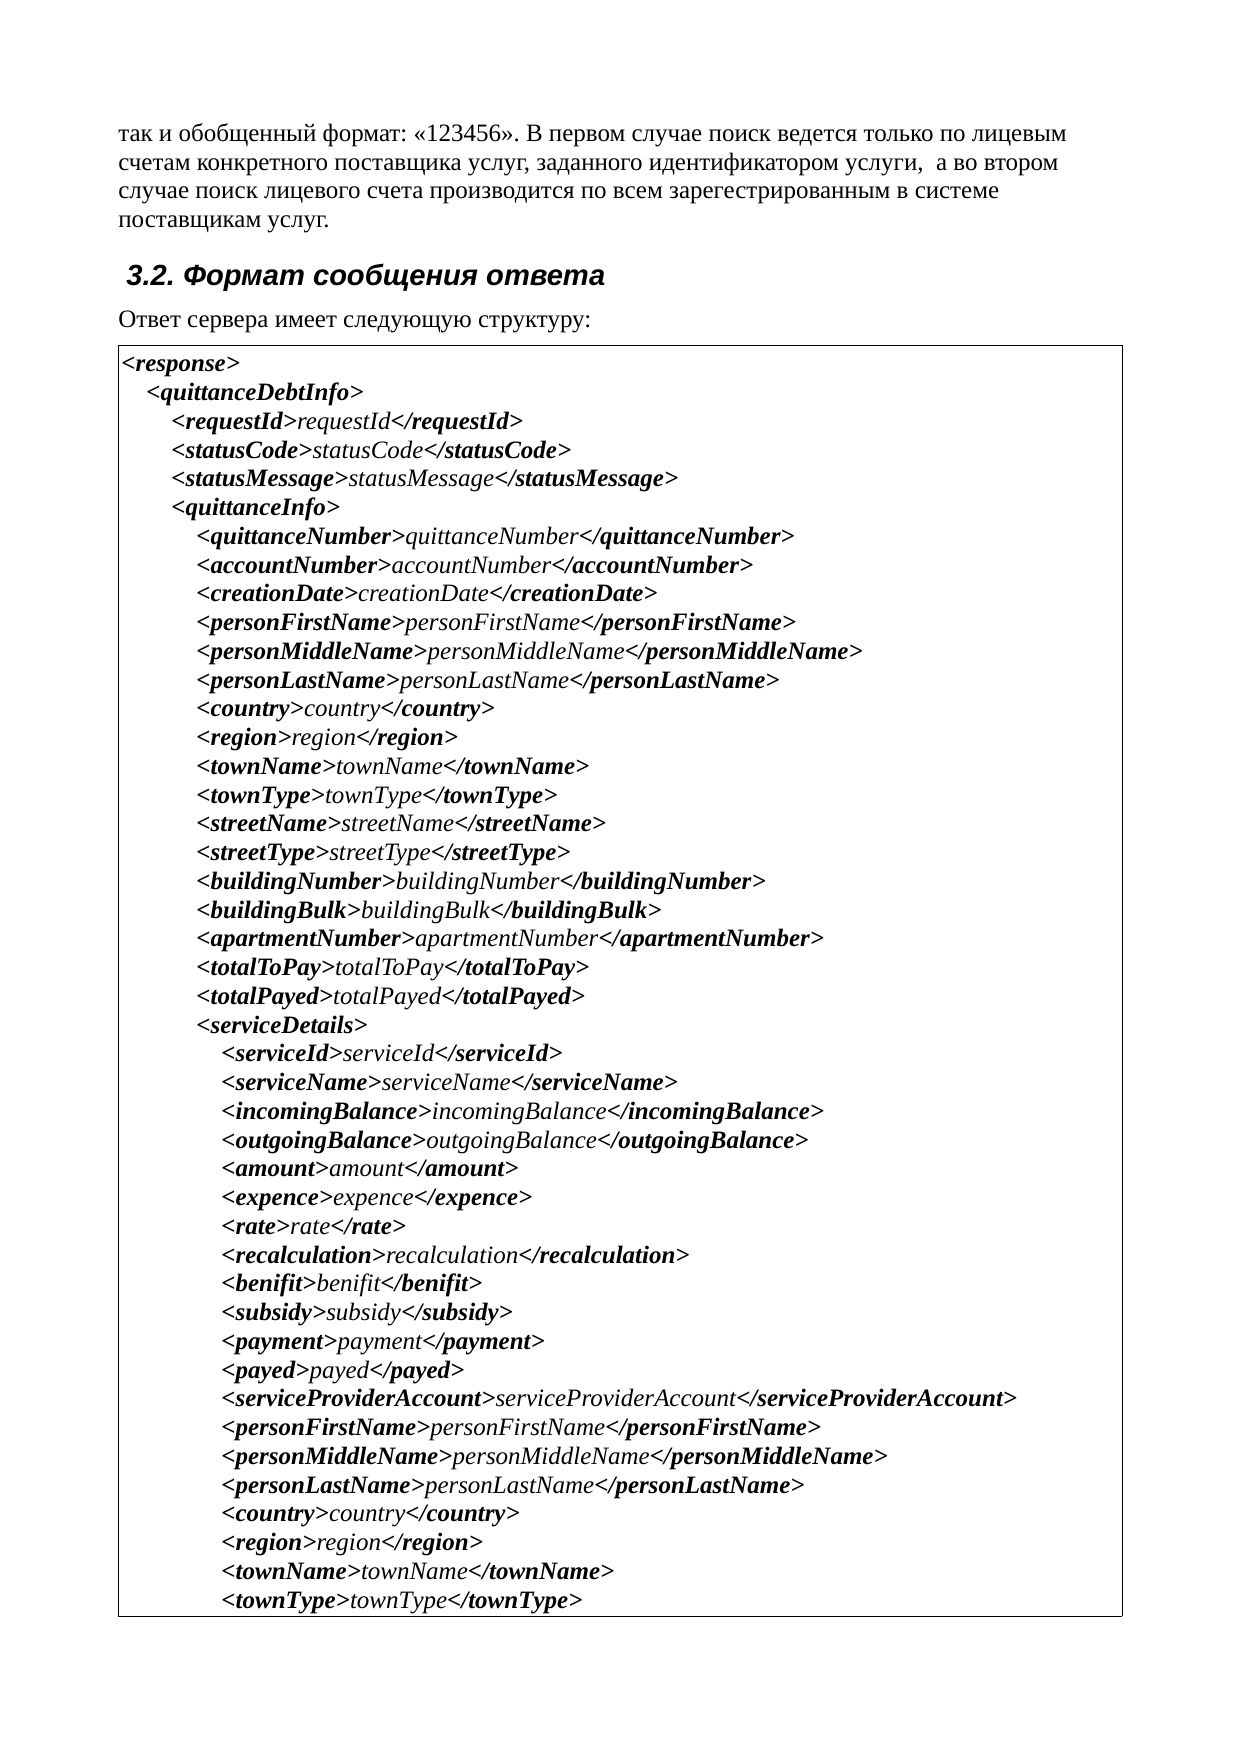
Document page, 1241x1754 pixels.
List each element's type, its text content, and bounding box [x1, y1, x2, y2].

text <serviceId>serviceId</serviceId> [119, 1035, 1122, 1064]
text <subsidy>subsidy</subsidy> [119, 1294, 1122, 1323]
text <personMiddleName>personMiddleName</personMiddleName> [119, 633, 1122, 662]
text <personFirstName>personFirstName</personFirstName> [119, 604, 1122, 633]
text <expence>expence</expence> [119, 1179, 1122, 1208]
text <payed>payed</payed> [119, 1352, 1122, 1380]
text <accountNumber>accountNumber</accountNumber> [119, 547, 1122, 575]
text <creationDate>creationDate</creationDate> [119, 575, 1122, 604]
text <personLastName>personLastName</personLastName> [119, 1467, 1122, 1495]
subtitle Формат сообщения ответа [118, 258, 1122, 292]
text <serviceProviderAccount>serviceProviderAccount</serviceProviderAccount> [119, 1380, 1122, 1409]
text <region>region</region> [119, 719, 1122, 748]
text <totalToPay>totalToPay</totalToPay> [119, 949, 1122, 978]
text <country>country</country> [119, 690, 1122, 719]
text <townType>townType</townType> [119, 777, 1122, 805]
text <personLastName>personLastName</personLastName> [119, 662, 1122, 690]
text <quittanceNumber>quittanceNumber</quittanceNumber> [119, 518, 1122, 547]
text <totalPayed>totalPayed</totalPayed> [119, 978, 1122, 1007]
text <response> [119, 346, 1122, 374]
text <quittanceDebtInfo> [119, 374, 1122, 403]
text <country>country</country> [119, 1495, 1122, 1524]
text так и обобщенный формат: «123456». В первом случае поиск ведется только по лицевым счетам конкретного поставщика услуг, заданного идентификатором услуги, а во втором случае поиск лицевого счета производится по всем зарегестрированным в системе поставщикам услуг. [118, 118, 1122, 233]
text <recalculation>recalculation</recalculation> [119, 1237, 1122, 1265]
text <streetType>streetType</streetType> [119, 834, 1122, 863]
text <amount>amount</amount> [119, 1150, 1122, 1179]
text <serviceDetails> [119, 1007, 1122, 1035]
text <streetName>streetName</streetName> [119, 805, 1122, 834]
text <statusMessage>statusMessage</statusMessage> [119, 460, 1122, 489]
text <payment>payment</payment> [119, 1323, 1122, 1352]
text <personFirstName>personFirstName</personFirstName> [119, 1409, 1122, 1438]
text <apartmentNumber>apartmentNumber</apartmentNumber> [119, 920, 1122, 949]
text <incomingBalance>incomingBalance</incomingBalance> [119, 1093, 1122, 1122]
text <serviceName>serviceName</serviceName> [119, 1064, 1122, 1093]
text <rate>rate</rate> [119, 1208, 1122, 1237]
text <benifit>benifit</benifit> [119, 1265, 1122, 1294]
text <buildingNumber>buildingNumber</buildingNumber> [119, 863, 1122, 892]
text <townName>townName</townName> [119, 1553, 1122, 1582]
text <requestId>requestId</requestId> [119, 403, 1122, 432]
text <townType>townType</townType> [119, 1582, 1122, 1616]
text <region>region</region> [119, 1524, 1122, 1553]
text Ответ сервера имеет следующую структуру: [118, 304, 1122, 333]
text <statusCode>statusCode</statusCode> [119, 432, 1122, 460]
text <buildingBulk>buildingBulk</buildingBulk> [119, 892, 1122, 920]
text <townName>townName</townName> [119, 748, 1122, 777]
text <personMiddleName>personMiddleName</personMiddleName> [119, 1438, 1122, 1467]
text <outgoingBalance>outgoingBalance</outgoingBalance> [119, 1122, 1122, 1150]
text <quittanceInfo> [119, 489, 1122, 518]
